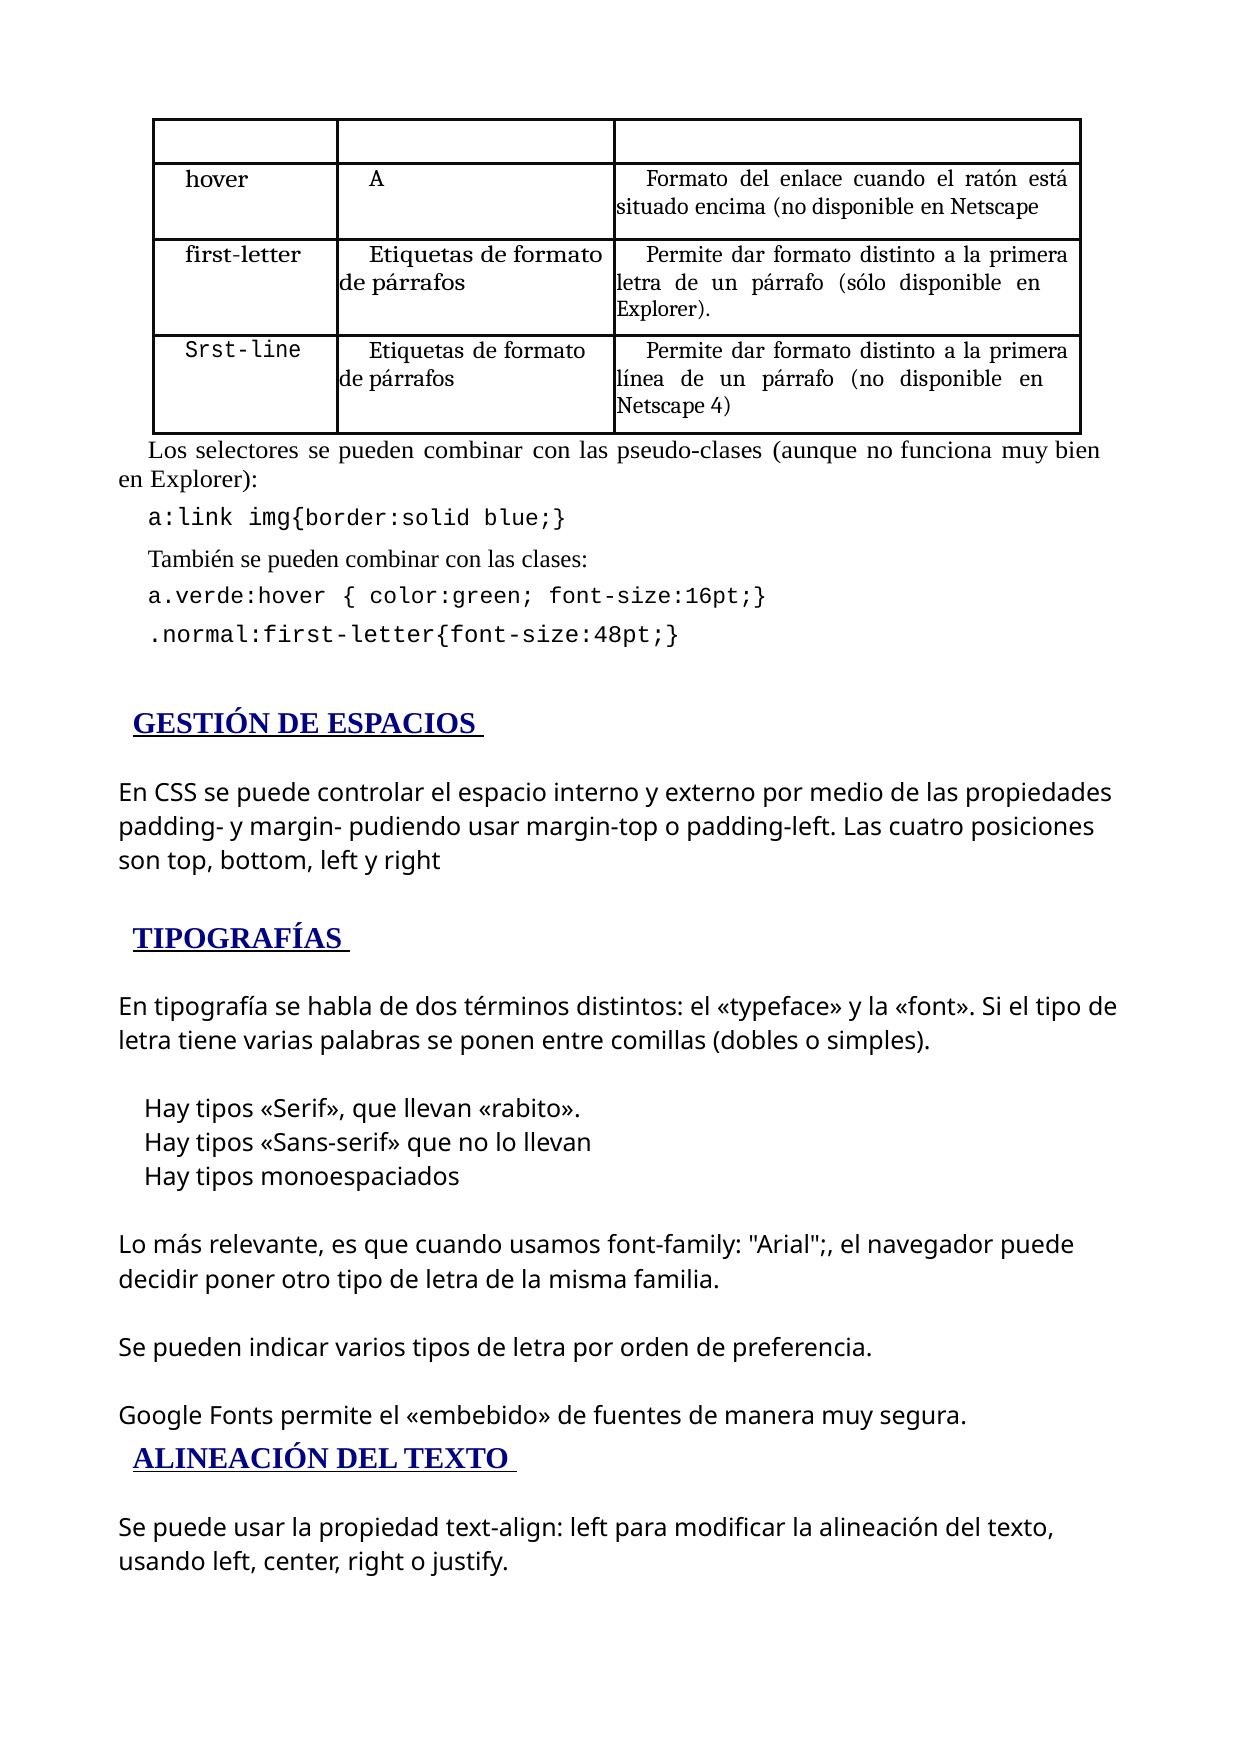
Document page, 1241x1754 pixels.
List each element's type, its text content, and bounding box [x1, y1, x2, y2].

table_cell [155, 121, 336, 162]
text Lo más relevante, es que cuando usamos font-family: "Arial";, el navegador puede decidir poner otro tipo de letra de la misma familia. [118, 1227, 1122, 1295]
table_cell [339, 121, 613, 162]
table_cell Formato del enlace cuando el ratón está situado encima (no disponible en Netscape [616, 165, 1079, 238]
table_cell Etiquetas de formato de párrafos [339, 241, 613, 334]
subtitle GESTIÓN DE ESPACIOS [132, 705, 1122, 740]
table_cell hover [155, 165, 336, 238]
table_cell Permite dar formato distinto a la primera línea de un párrafo (no disponible en Netscape 4) [616, 337, 1079, 432]
text Hay tipos «Sans-serif» que no lo llevan [118, 1125, 1122, 1159]
table_cell [616, 121, 1079, 162]
table_cell Etiquetas de formato de párrafos [339, 337, 613, 432]
table_cell Permite dar formato distinto a la primera letra de un párrafo (sólo disponible en Explorer). [616, 241, 1079, 334]
text Los selectores se pueden combinar con las pseudo-clases (aunque no funciona muy bien en Explorer): [118, 435, 1122, 492]
text Se pueden indicar varios tipos de letra por orden de preferencia. [118, 1329, 1122, 1363]
subtitle .normal:first-letter{font-size:48pt;} [118, 622, 1122, 650]
text En tipografía se habla de dos términos distintos: el «typeface» y la «font». Si el tipo de letra tiene varias palabras se ponen entre comillas (dobles o simples). [118, 989, 1122, 1057]
text Se puede usar la propiedad text-align: left para modificar la alineación del texto, usando left, center, right o justify. [118, 1509, 1122, 1577]
subtitle TIPOGRAFÍAS [132, 920, 1122, 955]
text Google Fonts permite el «embebido» de fuentes de manera muy segura. [118, 1397, 1122, 1432]
text En CSS se puede controlar el espacio interno y externo por medio de las propiedades padding- y margin- pudiendo usar margin-top o padding-left. Las cuatro posiciones son top, bottom, left y right [118, 775, 1122, 877]
text Hay tipos monoespaciados [118, 1159, 1122, 1193]
table_cell first-letter [155, 241, 336, 334]
subtitle ALINEACIÓN DEL TEXTO [132, 1441, 1122, 1475]
text También se pueden combinar con las clases: [118, 544, 1122, 573]
text Hay tipos «Serif», que llevan «rabito». [118, 1091, 1122, 1125]
table_cell Srst-line [155, 337, 336, 432]
text a.verde:hover { color:green; font-size:16pt;} [118, 585, 1122, 611]
text a:link img{border:solid blue;} [118, 504, 1122, 532]
table_cell A [339, 165, 613, 238]
